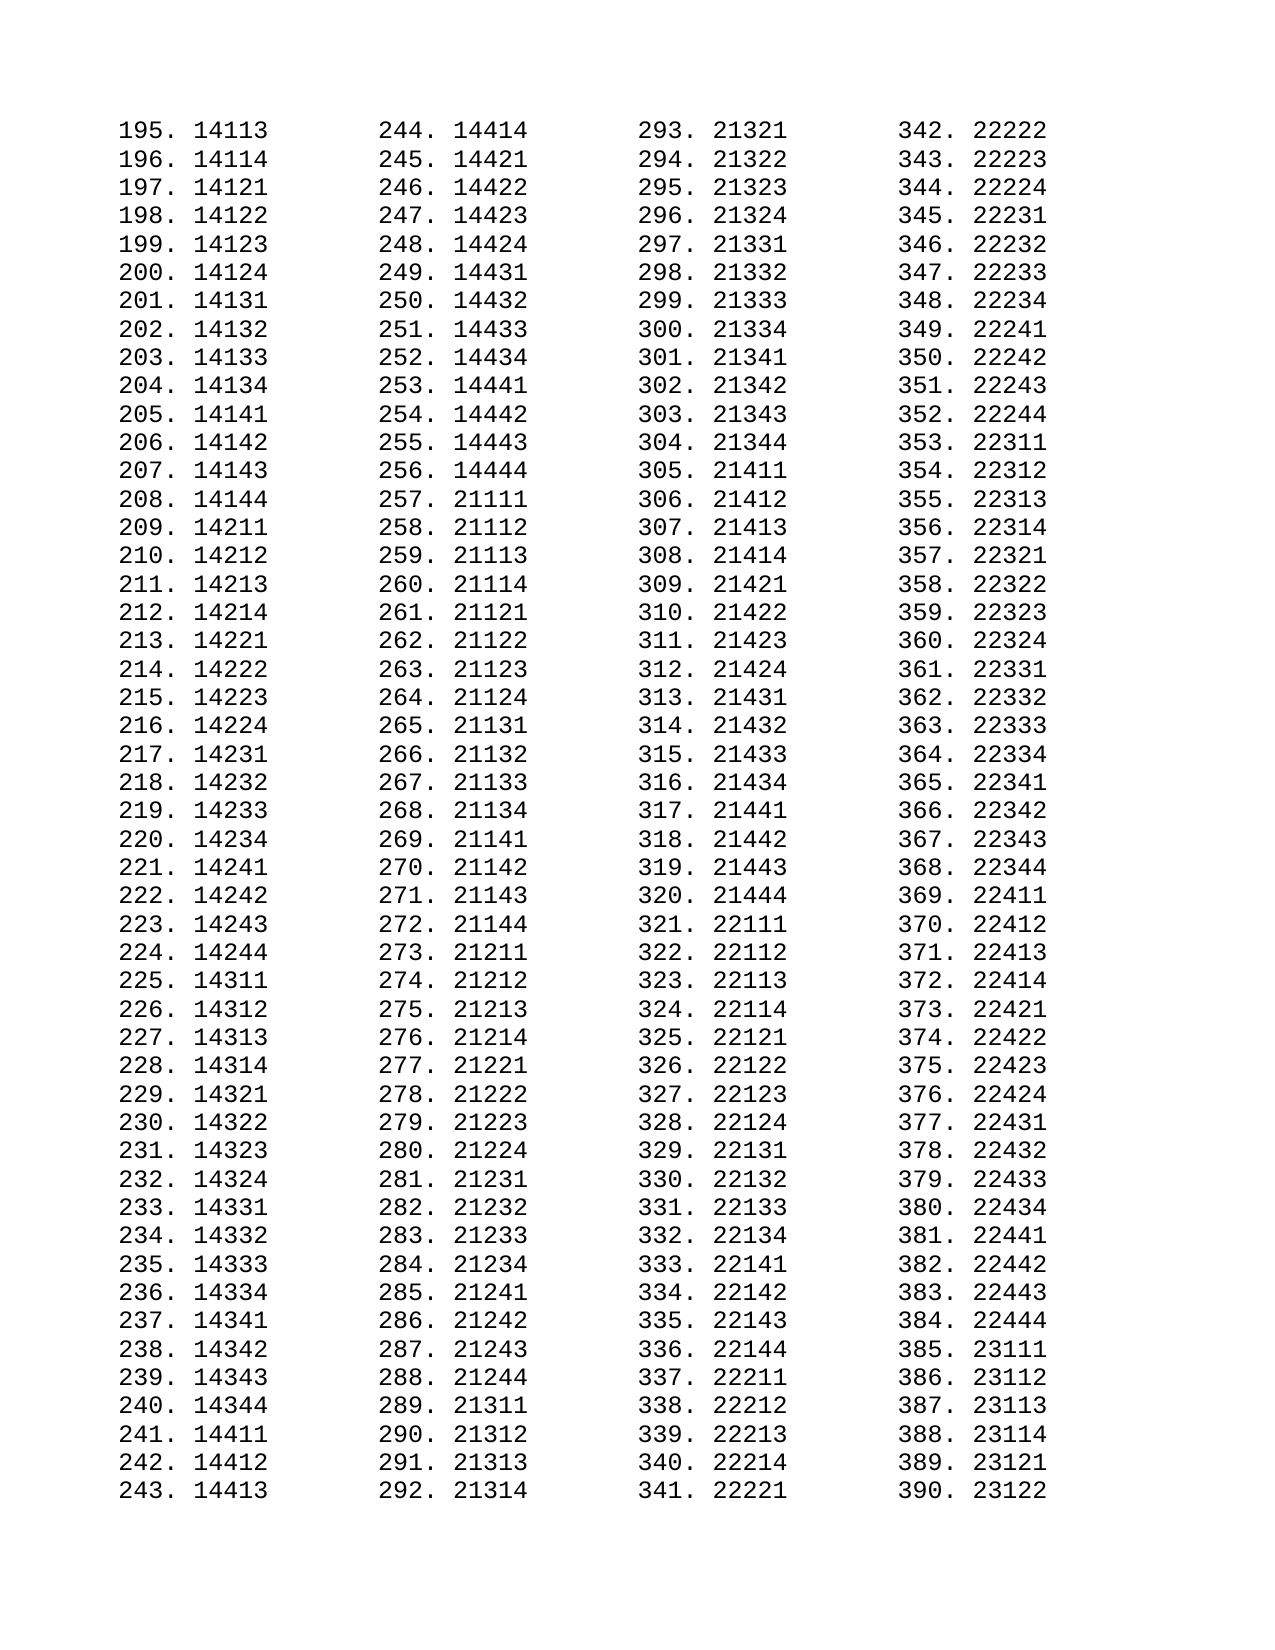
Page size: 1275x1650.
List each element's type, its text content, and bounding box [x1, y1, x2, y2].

text 350. 22242 [897, 345, 1157, 373]
text 346. 22232 [897, 231, 1157, 260]
text 388. 23114 [897, 1421, 1157, 1450]
text 294. 21322 [637, 146, 897, 175]
text 241. 14411 [118, 1421, 378, 1450]
text 276. 21214 [378, 1025, 637, 1053]
text 309. 21421 [637, 571, 897, 600]
text 311. 21423 [637, 628, 897, 656]
text 373. 22421 [897, 996, 1157, 1025]
text 331. 22133 [637, 1195, 897, 1223]
text 319. 21443 [637, 855, 897, 883]
text 256. 14444 [378, 458, 637, 486]
text 278. 21222 [378, 1081, 637, 1110]
text 339. 22213 [637, 1421, 897, 1450]
text 283. 21233 [378, 1223, 637, 1251]
text 286. 21242 [378, 1308, 637, 1336]
text 369. 22411 [897, 883, 1157, 911]
text 337. 22211 [637, 1365, 897, 1393]
text 349. 22241 [897, 316, 1157, 345]
text 355. 22313 [897, 486, 1157, 515]
text 299. 21333 [637, 288, 897, 316]
text 213. 14221 [118, 628, 378, 656]
text 262. 21122 [378, 628, 637, 656]
text 196. 14114 [118, 146, 378, 175]
text 242. 14412 [118, 1450, 378, 1478]
text 209. 14211 [118, 515, 378, 543]
text 291. 21313 [378, 1450, 637, 1478]
text 320. 21444 [637, 883, 897, 911]
text 210. 14212 [118, 543, 378, 571]
text 387. 23113 [897, 1393, 1157, 1421]
text 390. 23122 [897, 1478, 1157, 1506]
text 297. 21331 [637, 231, 897, 260]
text 218. 14232 [118, 770, 378, 798]
text 232. 14324 [118, 1166, 378, 1195]
text 325. 22121 [637, 1025, 897, 1053]
text 374. 22422 [897, 1025, 1157, 1053]
text 348. 22234 [897, 288, 1157, 316]
text 263. 21123 [378, 656, 637, 685]
text 205. 14141 [118, 401, 378, 430]
text 363. 22333 [897, 713, 1157, 741]
text 264. 21124 [378, 685, 637, 713]
text 338. 22212 [637, 1393, 897, 1421]
text 219. 14233 [118, 798, 378, 826]
text 304. 21344 [637, 430, 897, 458]
text 324. 22114 [637, 996, 897, 1025]
text 321. 22111 [637, 911, 897, 940]
text 269. 21141 [378, 826, 637, 855]
text 255. 14443 [378, 430, 637, 458]
text 323. 22113 [637, 968, 897, 996]
text 351. 22243 [897, 373, 1157, 401]
text 277. 21221 [378, 1053, 637, 1081]
text 306. 21412 [637, 486, 897, 515]
text 216. 14224 [118, 713, 378, 741]
text 195. 14113 [118, 118, 378, 146]
text 207. 14143 [118, 458, 378, 486]
text 233. 14331 [118, 1195, 378, 1223]
text 314. 21432 [637, 713, 897, 741]
text 383. 22443 [897, 1280, 1157, 1308]
text 344. 22224 [897, 175, 1157, 203]
text 239. 14343 [118, 1365, 378, 1393]
text 245. 14421 [378, 146, 637, 175]
text 251. 14433 [378, 316, 637, 345]
text 300. 21334 [637, 316, 897, 345]
text 368. 22344 [897, 855, 1157, 883]
text 199. 14123 [118, 231, 378, 260]
text 347. 22233 [897, 260, 1157, 288]
text 366. 22342 [897, 798, 1157, 826]
text 298. 21332 [637, 260, 897, 288]
text 279. 21223 [378, 1110, 637, 1138]
text 272. 21144 [378, 911, 637, 940]
text 268. 21134 [378, 798, 637, 826]
text 316. 21434 [637, 770, 897, 798]
text 237. 14341 [118, 1308, 378, 1336]
text 204. 14134 [118, 373, 378, 401]
text 265. 21131 [378, 713, 637, 741]
text 296. 21324 [637, 203, 897, 231]
text 217. 14231 [118, 741, 378, 770]
text 254. 14442 [378, 401, 637, 430]
text 198. 14122 [118, 203, 378, 231]
text 280. 21224 [378, 1138, 637, 1166]
text 381. 22441 [897, 1223, 1157, 1251]
text 214. 14222 [118, 656, 378, 685]
text 238. 14342 [118, 1336, 378, 1365]
text 243. 14413 [118, 1478, 378, 1506]
text 334. 22142 [637, 1280, 897, 1308]
text 385. 23111 [897, 1336, 1157, 1365]
text 273. 21211 [378, 940, 637, 968]
text 328. 22124 [637, 1110, 897, 1138]
text 236. 14334 [118, 1280, 378, 1308]
text 220. 14234 [118, 826, 378, 855]
text 259. 21113 [378, 543, 637, 571]
text 342. 22222 [897, 118, 1157, 146]
text 230. 14322 [118, 1110, 378, 1138]
text 229. 14321 [118, 1081, 378, 1110]
text 312. 21424 [637, 656, 897, 685]
text 258. 21112 [378, 515, 637, 543]
text 379. 22433 [897, 1166, 1157, 1195]
text 384. 22444 [897, 1308, 1157, 1336]
text 376. 22424 [897, 1081, 1157, 1110]
text 247. 14423 [378, 203, 637, 231]
text 386. 23112 [897, 1365, 1157, 1393]
text 322. 22112 [637, 940, 897, 968]
text 380. 22434 [897, 1195, 1157, 1223]
text 224. 14244 [118, 940, 378, 968]
text 301. 21341 [637, 345, 897, 373]
text 336. 22144 [637, 1336, 897, 1365]
text 357. 22321 [897, 543, 1157, 571]
text 356. 22314 [897, 515, 1157, 543]
text 315. 21433 [637, 741, 897, 770]
text 303. 21343 [637, 401, 897, 430]
text 231. 14323 [118, 1138, 378, 1166]
text 202. 14132 [118, 316, 378, 345]
text 284. 21234 [378, 1251, 637, 1280]
text 211. 14213 [118, 571, 378, 600]
text 382. 22442 [897, 1251, 1157, 1280]
text 290. 21312 [378, 1421, 637, 1450]
text 375. 22423 [897, 1053, 1157, 1081]
text 378. 22432 [897, 1138, 1157, 1166]
text 333. 22141 [637, 1251, 897, 1280]
text 358. 22322 [897, 571, 1157, 600]
text 235. 14333 [118, 1251, 378, 1280]
text 354. 22312 [897, 458, 1157, 486]
text 340. 22214 [637, 1450, 897, 1478]
text 221. 14241 [118, 855, 378, 883]
text 371. 22413 [897, 940, 1157, 968]
text 360. 22324 [897, 628, 1157, 656]
text 389. 23121 [897, 1450, 1157, 1478]
text 326. 22122 [637, 1053, 897, 1081]
text 282. 21232 [378, 1195, 637, 1223]
text 318. 21442 [637, 826, 897, 855]
text 212. 14214 [118, 600, 378, 628]
text 260. 21114 [378, 571, 637, 600]
text 327. 22123 [637, 1081, 897, 1110]
text 317. 21441 [637, 798, 897, 826]
text 345. 22231 [897, 203, 1157, 231]
text 295. 21323 [637, 175, 897, 203]
text 240. 14344 [118, 1393, 378, 1421]
text 310. 21422 [637, 600, 897, 628]
text 208. 14144 [118, 486, 378, 515]
text 197. 14121 [118, 175, 378, 203]
text 228. 14314 [118, 1053, 378, 1081]
text 372. 22414 [897, 968, 1157, 996]
text 249. 14431 [378, 260, 637, 288]
text 244. 14414 [378, 118, 637, 146]
text 270. 21142 [378, 855, 637, 883]
text 335. 22143 [637, 1308, 897, 1336]
text 281. 21231 [378, 1166, 637, 1195]
text 367. 22343 [897, 826, 1157, 855]
text 227. 14313 [118, 1025, 378, 1053]
text 305. 21411 [637, 458, 897, 486]
text 302. 21342 [637, 373, 897, 401]
text 246. 14422 [378, 175, 637, 203]
text 353. 22311 [897, 430, 1157, 458]
text 370. 22412 [897, 911, 1157, 940]
text 200. 14124 [118, 260, 378, 288]
text 287. 21243 [378, 1336, 637, 1365]
text 226. 14312 [118, 996, 378, 1025]
text 329. 22131 [637, 1138, 897, 1166]
text 307. 21413 [637, 515, 897, 543]
text 203. 14133 [118, 345, 378, 373]
text 267. 21133 [378, 770, 637, 798]
text 359. 22323 [897, 600, 1157, 628]
text 343. 22223 [897, 146, 1157, 175]
text 288. 21244 [378, 1365, 637, 1393]
text 364. 22334 [897, 741, 1157, 770]
text 330. 22132 [637, 1166, 897, 1195]
text 362. 22332 [897, 685, 1157, 713]
text 250. 14432 [378, 288, 637, 316]
text 266. 21132 [378, 741, 637, 770]
text 215. 14223 [118, 685, 378, 713]
text 248. 14424 [378, 231, 637, 260]
text 289. 21311 [378, 1393, 637, 1421]
text 225. 14311 [118, 968, 378, 996]
text 234. 14332 [118, 1223, 378, 1251]
text 271. 21143 [378, 883, 637, 911]
text 292. 21314 [378, 1478, 637, 1506]
text 257. 21111 [378, 486, 637, 515]
text 274. 21212 [378, 968, 637, 996]
text 341. 22221 [637, 1478, 897, 1506]
text 253. 14441 [378, 373, 637, 401]
text 365. 22341 [897, 770, 1157, 798]
text 201. 14131 [118, 288, 378, 316]
text 352. 22244 [897, 401, 1157, 430]
text 206. 14142 [118, 430, 378, 458]
text 361. 22331 [897, 656, 1157, 685]
text 313. 21431 [637, 685, 897, 713]
text 308. 21414 [637, 543, 897, 571]
text 222. 14242 [118, 883, 378, 911]
text 275. 21213 [378, 996, 637, 1025]
text 293. 21321 [637, 118, 897, 146]
text 285. 21241 [378, 1280, 637, 1308]
text 332. 22134 [637, 1223, 897, 1251]
text 377. 22431 [897, 1110, 1157, 1138]
text 252. 14434 [378, 345, 637, 373]
text 261. 21121 [378, 600, 637, 628]
text 223. 14243 [118, 911, 378, 940]
